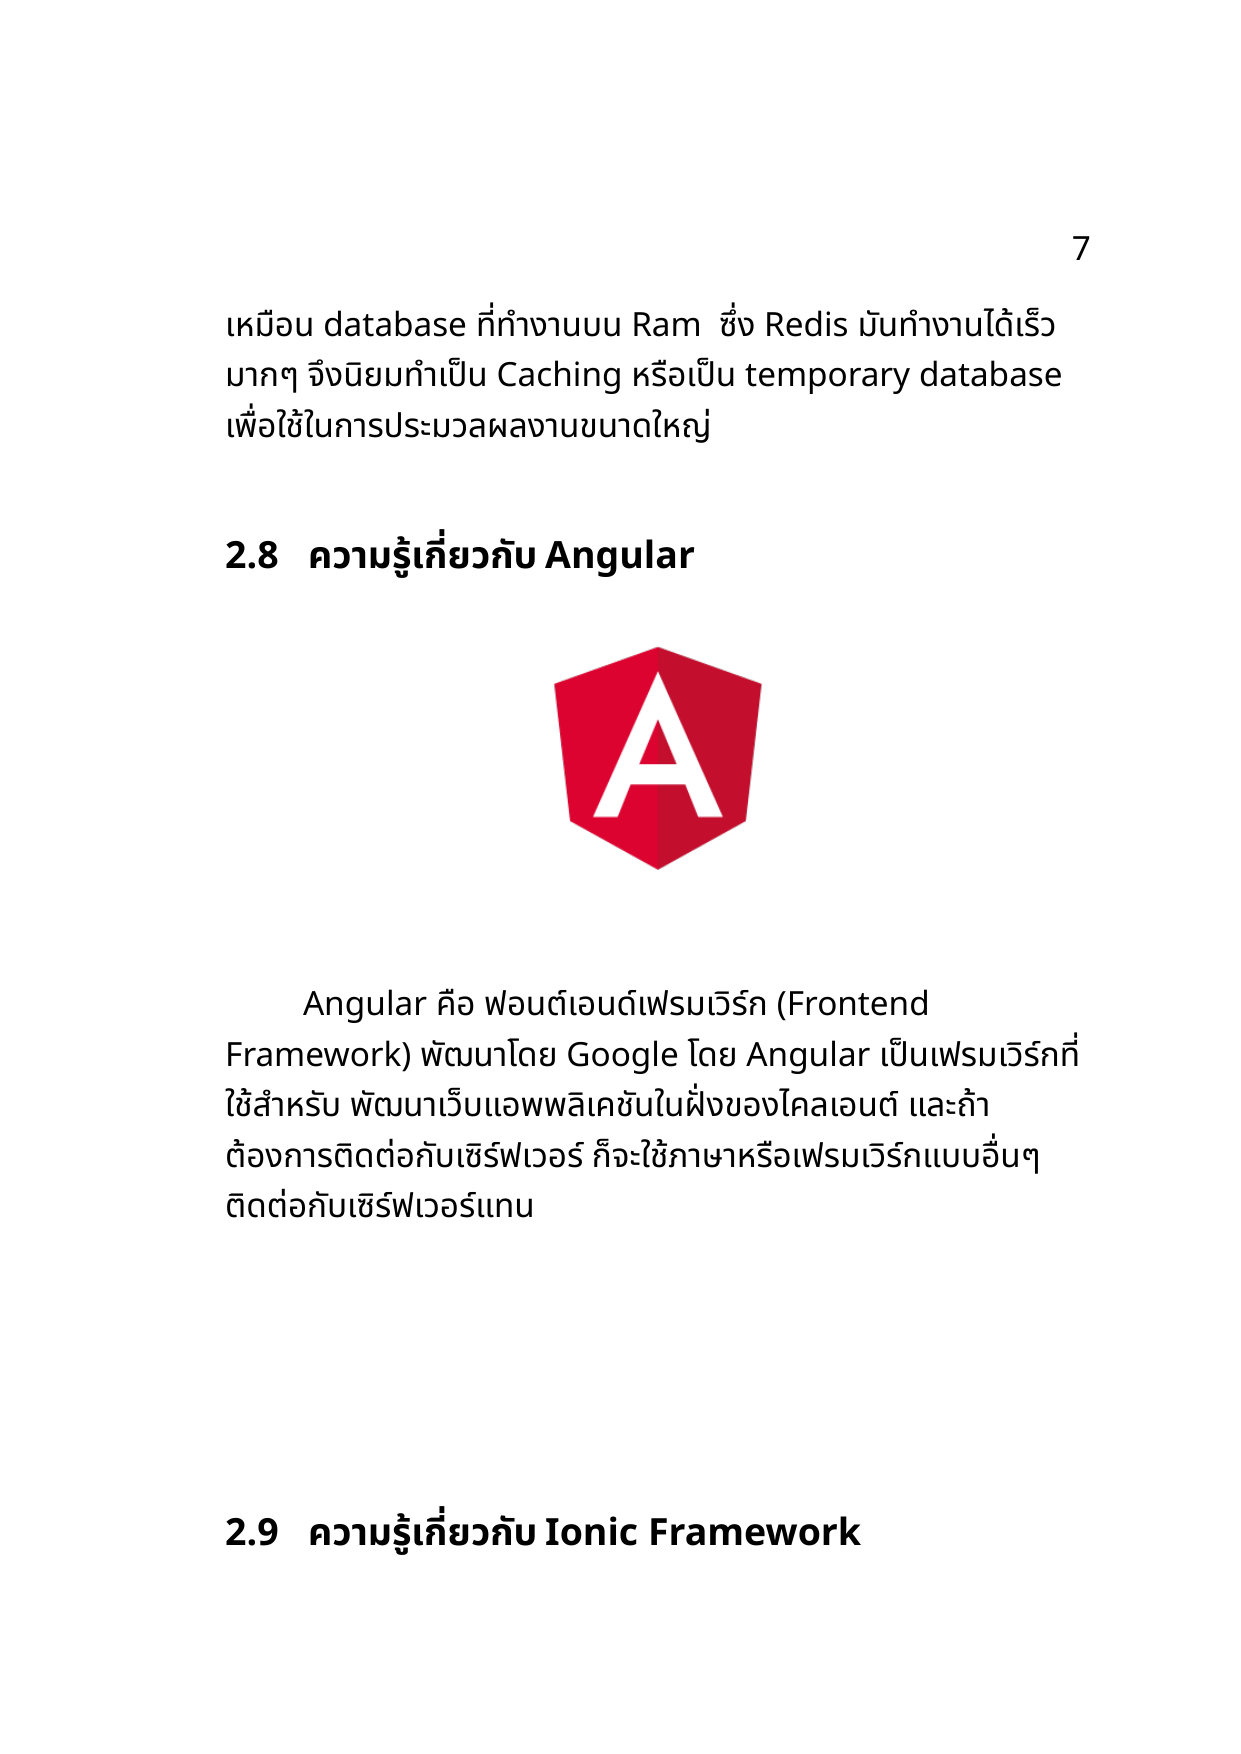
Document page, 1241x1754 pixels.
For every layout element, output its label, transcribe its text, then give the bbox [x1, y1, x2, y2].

text 2.8 ความรู้เกี่ยวกับAngular [225, 529, 1091, 586]
picture [519, 614, 797, 891]
text เหมือน database ที่ทำงานบน Ram ซึ่ง Redis มันทำงานได้เร็วมากๆ จึงนิยมทำเป็น Caching หรือเป็น temporary database เพื่อใช้ในการประมวลผลงานขนาดใหญ่ [225, 300, 1091, 452]
text Angular คือ ฟอนต์เอนด์เฟรมเวิร์ก (Frontend Framework) พัฒนาโดย Google โดย Angular เป็นเฟรมเวิร์กที่ใช้สำหรับ พัฒนาเว็บแอพพลิเคชันในฝั่งของไคลเอนต์ และถ้าต้องการติดต่อกับเซิร์ฟเวอร์ ก็จะใช้ภาษาหรือเฟรมเวิร์กแบบอื่นๆ ติดต่อกับเซิร์ฟเวอร์แทน [225, 980, 1091, 1232]
text 2.9 ความรู้เกี่ยวกับIonic Framework [225, 1505, 1091, 1562]
